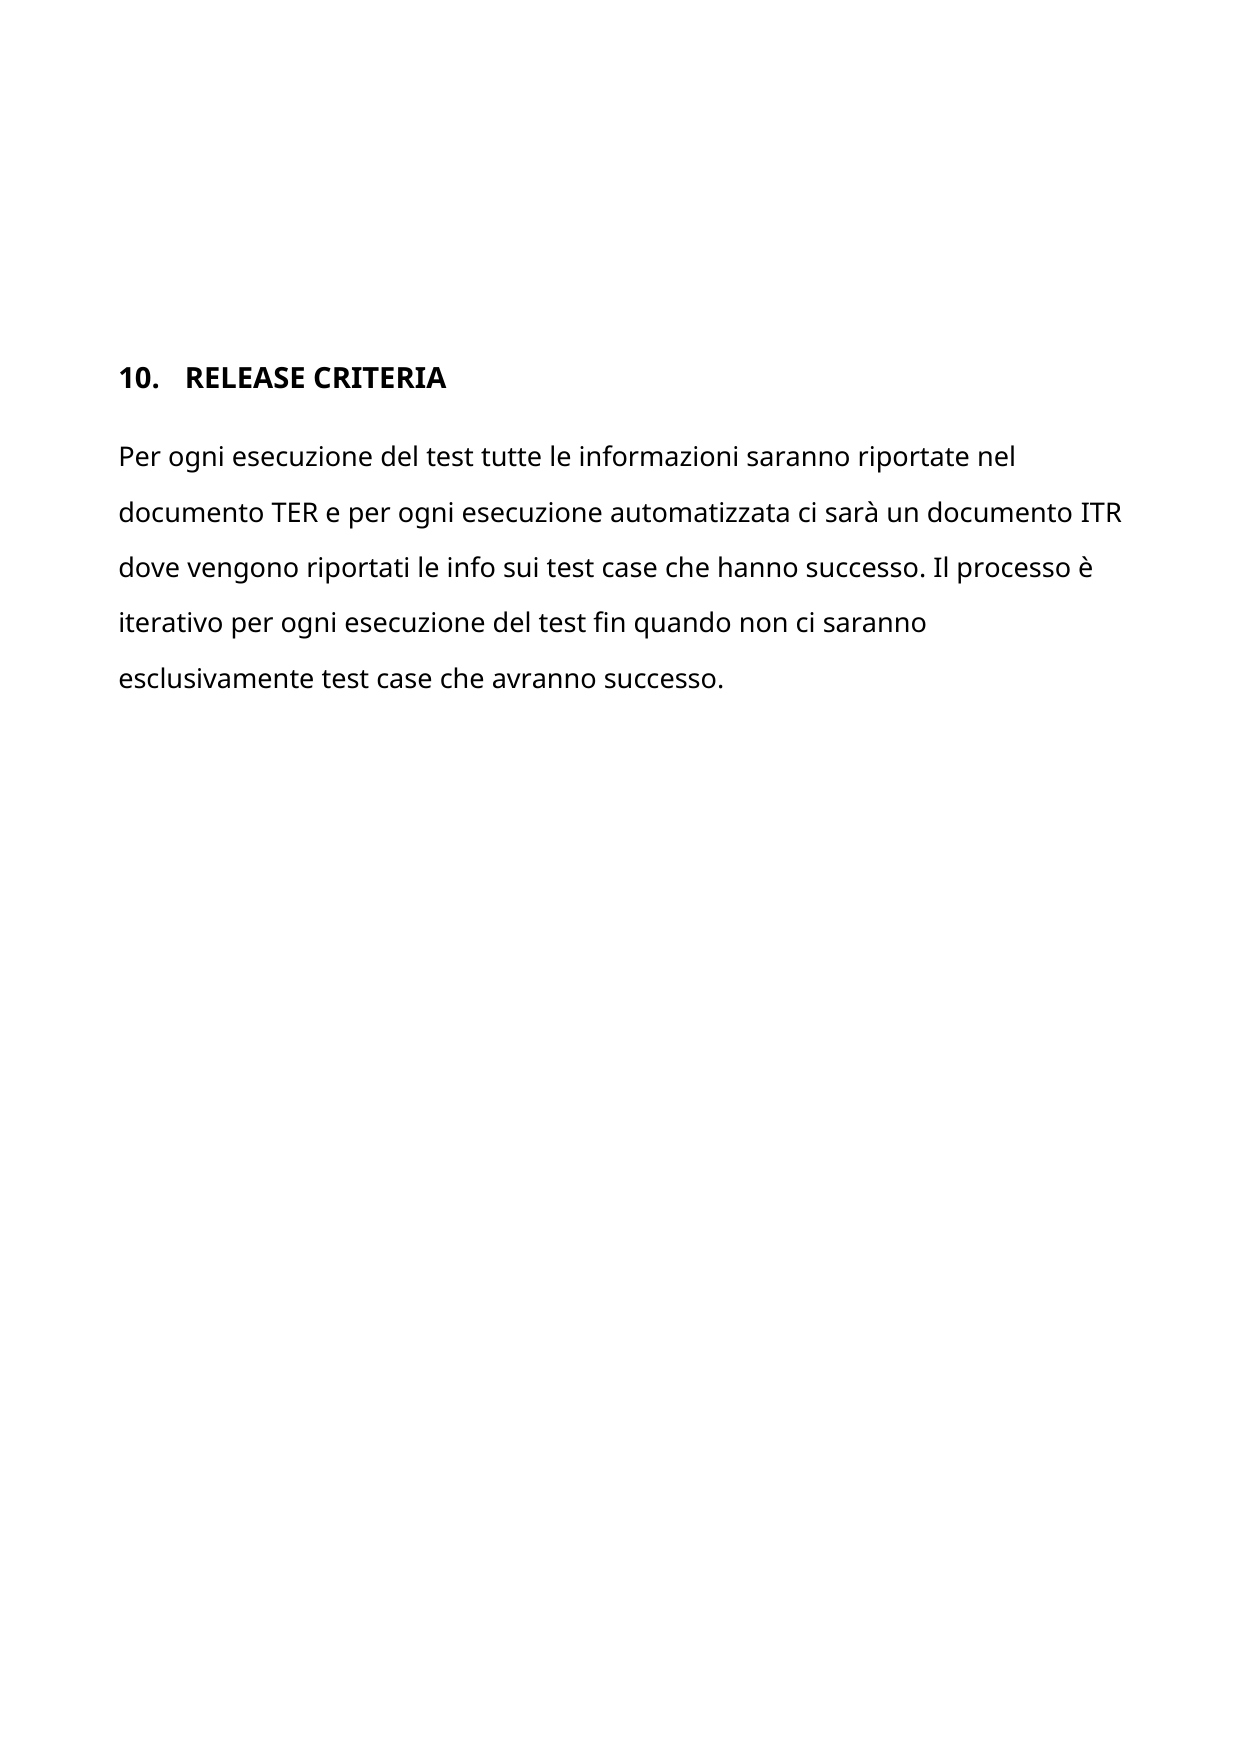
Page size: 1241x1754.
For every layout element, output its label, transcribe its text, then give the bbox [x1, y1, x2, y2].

text Per ogni esecuzione del test tutte le informazioni saranno riportate nel documento TER e per ogni esecuzione automatizzata ci sarà un documento ITR dove vengono riportati le info sui test case che hanno successo. Il processo è iterativo per ogni esecuzione del test fin quando non ci saranno esclusivamente test case che avranno successo. [118, 438, 1122, 696]
list RELEASE CRITERIA [118, 358, 1122, 397]
